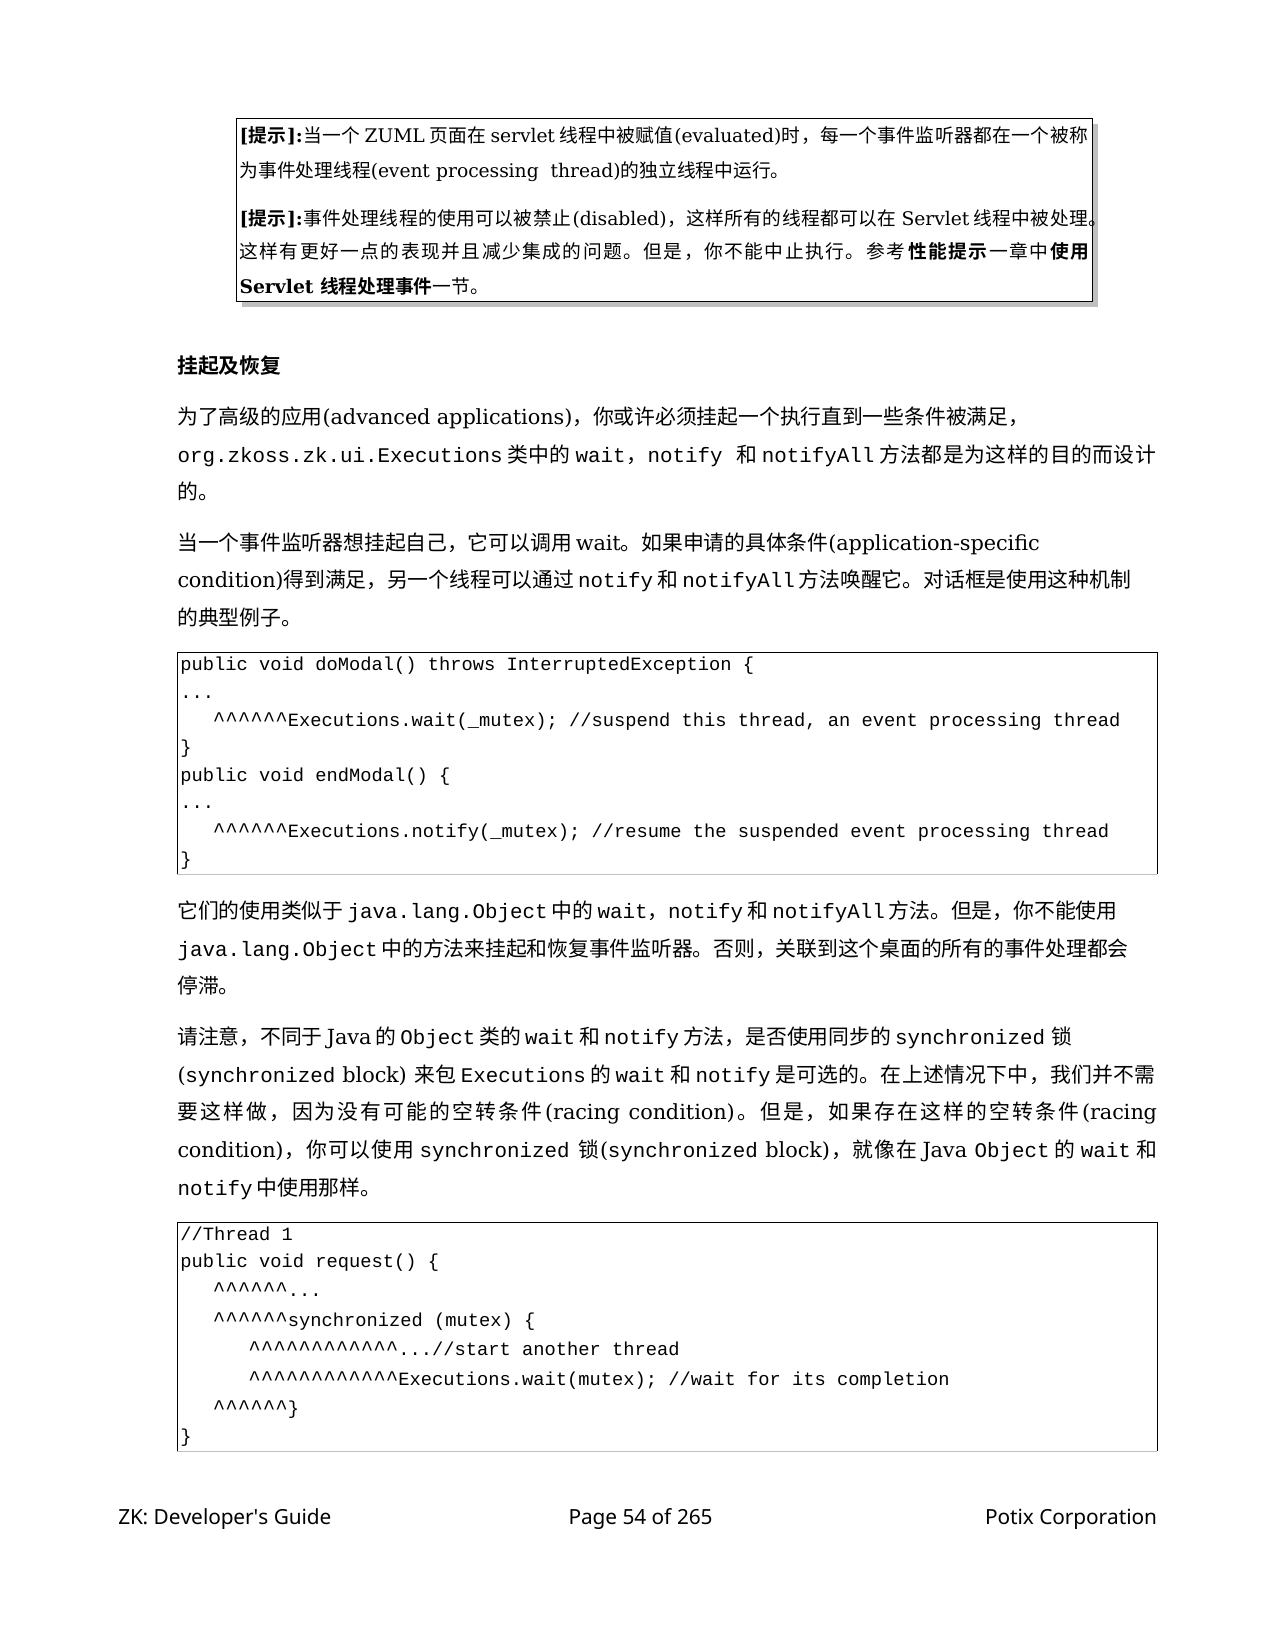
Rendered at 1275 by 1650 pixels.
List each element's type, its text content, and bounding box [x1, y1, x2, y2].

text ^^^^^^... [178, 1276, 1157, 1303]
text } [178, 846, 1157, 874]
text } [178, 1424, 1157, 1451]
text [提示]:当一个ZUML页面在servlet线程中被赋值(evaluated)时，每一个事件监听器都在一个被称为事件处理线程(event processing thread)的独立线程中运行。 [237, 119, 1092, 182]
text 当一个事件监听器想挂起自己，它可以调用wait。如果申请的具体条件(application-specific condition)得到满足，另一个线程可以通过notify和notifyAll方法唤醒它。对话框是使用这种机制 的典型例子。 [177, 526, 1157, 632]
text ^^^^^^} [178, 1394, 1157, 1421]
text ^^^^^^^^^^^^Executions.wait(mutex); //wait for its completion [178, 1365, 1157, 1391]
text public void request() { [178, 1249, 1157, 1273]
text 为了高级的应用(advanced applications)，你或许必须挂起一个执行直到一些条件被满足， org.zkoss.zk.ui.Executions类中的wait，notify 和notifyAll方法都是为这样的目的而设计的。 [177, 401, 1157, 506]
text ^^^^^^synchronized (mutex) { [178, 1306, 1157, 1332]
text 它们的使用类似于java.lang.Object中的wait，notify和notifyAll方法。但是，你不能使用 java.lang.Object中的方法来挂起和恢复事件监听器。否则，关联到这个桌面的所有的事件处理都会 停滞。 [177, 894, 1157, 1000]
text [提示]:事件处理线程的使用可以被禁止(disabled)，这样所有的线程都可以在Servlet线程中被处理。这样有更好一点的表现并且减少集成的问题。但是，你不能中止执行。参考性能提示一章中使用Servlet 线程处理事件一节。 [237, 200, 1092, 301]
text ^^^^^^^^^^^^...//start another thread [178, 1335, 1157, 1362]
text 请注意，不同于Java的Object类的wait和notify方法，是否使用同步的synchronized 锁 (synchronized block) 来包Executions的wait和notify是可选的。在上述情况下中，我们并不需要这样做，因为没有可能的空转条件(racing condition)。但是，如果存在这样的空转条件(racing condition)，你可以使用synchronized 锁(synchronized block)，就像在Java Object的wait和notify中使用那样。 [177, 1020, 1157, 1201]
text public void endModal() { [178, 763, 1157, 787]
text public void doModal() throws InterruptedException { [178, 653, 1157, 677]
subtitle 挂起及恢复 [177, 350, 1157, 380]
text ^^^^^^Executions.notify(_mutex); //resume the suspended event processing thread [178, 817, 1157, 843]
text //Thread 1 [178, 1223, 1157, 1246]
text ... [178, 790, 1157, 814]
text ... ^^^^^^Executions.wait(_mutex); //suspend this thread, an event processing thread } [178, 679, 1157, 760]
